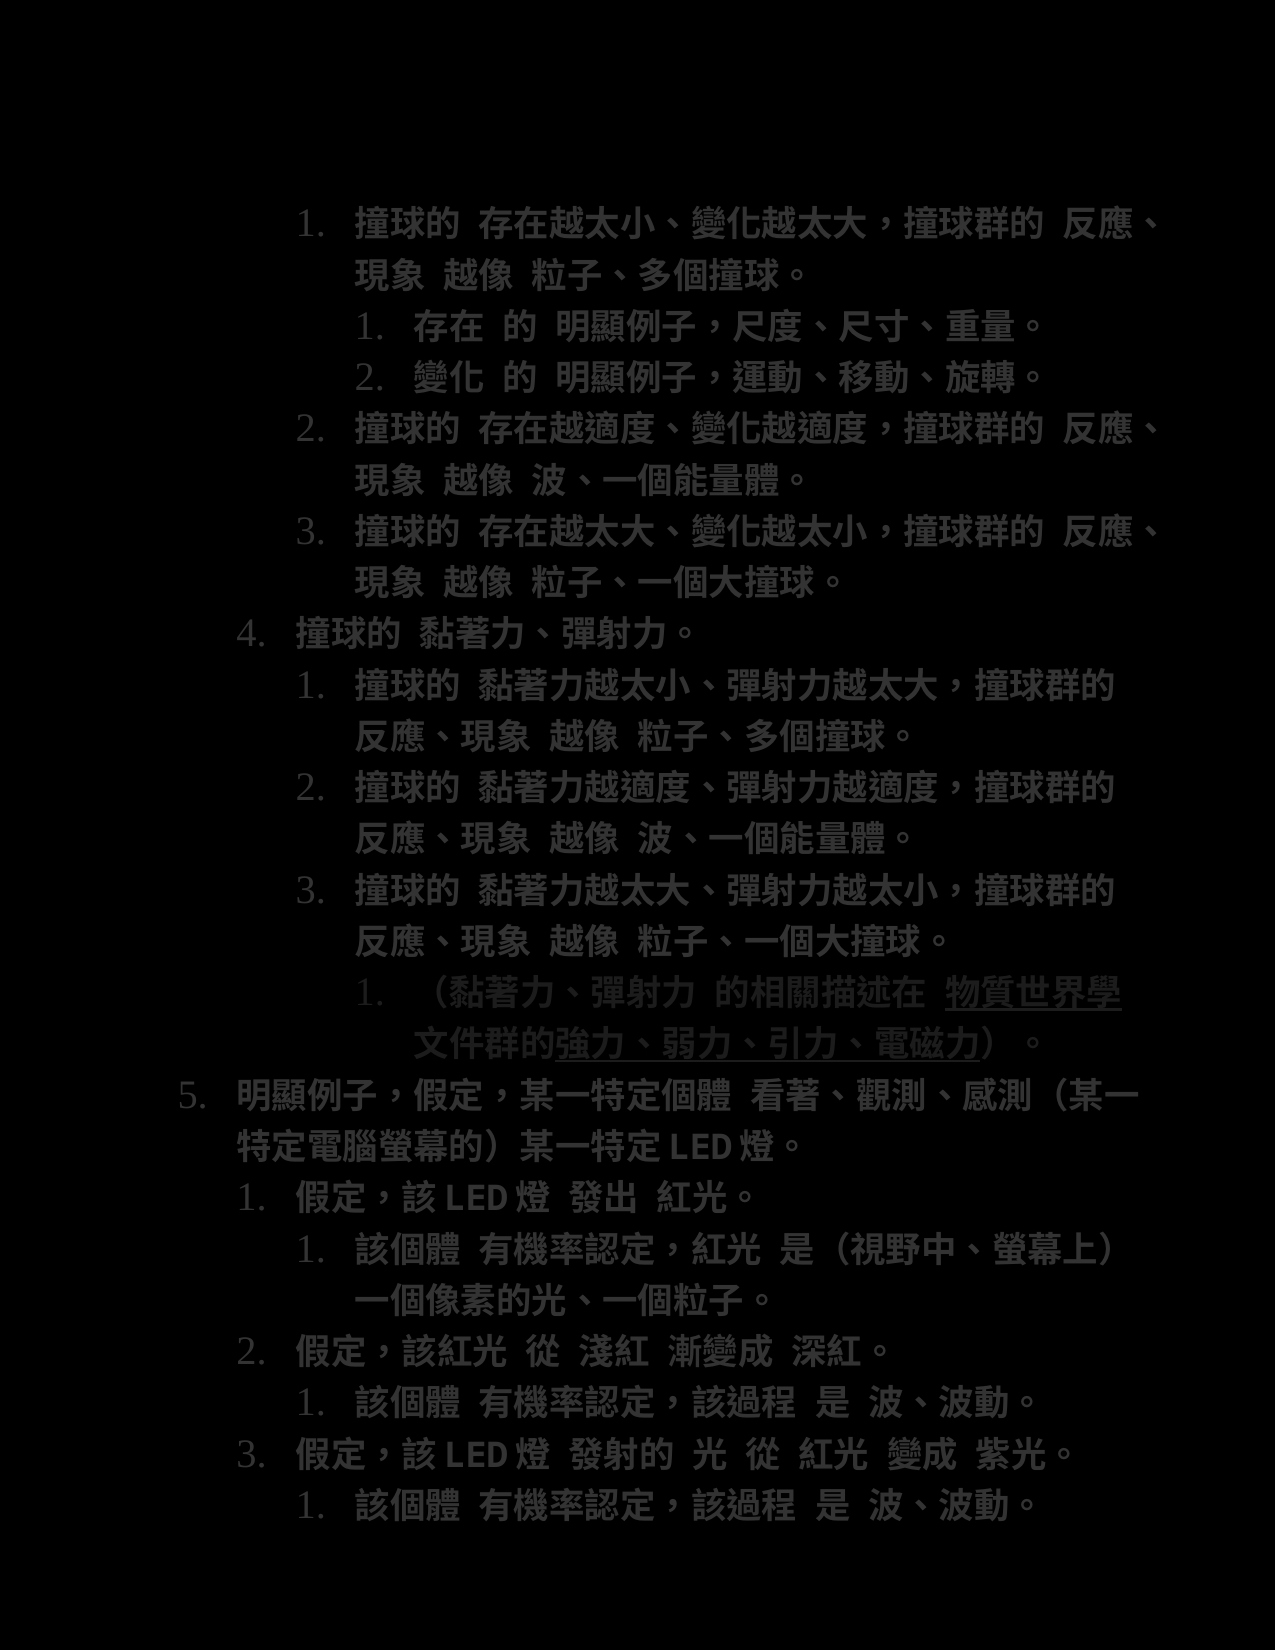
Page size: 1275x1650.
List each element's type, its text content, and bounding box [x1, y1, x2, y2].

list 該個體 有機率認定，該過程 是 波、波動。 [295, 1477, 1157, 1529]
list 該個體 有機率認定，該過程 是 波、波動。 [295, 1375, 1157, 1426]
list 假定，該LED燈 發出 紅光。 [236, 1170, 1157, 1221]
list 撞球的 黏著力越適度、彈射力越適度，撞球群的 反應、現象 越像 波、一個能量體。 [295, 759, 1157, 862]
list 該個體 有機率認定，紅光 是（視野中、螢幕上）一個像素的光、一個粒子。 [295, 1221, 1157, 1323]
list 撞球的 黏著力、彈射力。 [236, 606, 1157, 657]
list 變化 的 明顯例子，運動、移動、旋轉。 [354, 349, 1157, 401]
list 撞球的 存在越適度、變化越適度，撞球群的 反應、現象 越像 波、一個能量體。 [295, 401, 1157, 503]
list 撞球的 存在越太大、變化越太小，撞球群的 反應、現象 越像 粒子、一個大撞球。 [295, 503, 1157, 606]
list 明顯例子，假定，某一特定個體 看著、觀測、感測（某一特定電腦螢幕的）某一特定LED燈。 [177, 1067, 1157, 1170]
list 撞球的 黏著力越太大、彈射力越太小，撞球群的 反應、現象 越像 粒子、一個大撞球。 [295, 862, 1157, 964]
list 撞球的 存在越太小、變化越太大，撞球群的 反應、現象 越像 粒子、多個撞球。 [295, 196, 1157, 298]
list 假定，該LED燈 發射的 光 從 紅光 變成 紫光。 [236, 1426, 1157, 1477]
list 撞球的 黏著力越太小、彈射力越太大，撞球群的 反應、現象 越像 粒子、多個撞球。 [295, 657, 1157, 759]
list （黏著力、彈射力 的相關描述在 物質世界學文件群的強力、弱力、引力、電磁力）。 [354, 964, 1157, 1067]
list 存在 的 明顯例子，尺度、尺寸、重量。 [354, 298, 1157, 349]
list 假定，該紅光 從 淺紅 漸變成 深紅。 [236, 1323, 1157, 1375]
